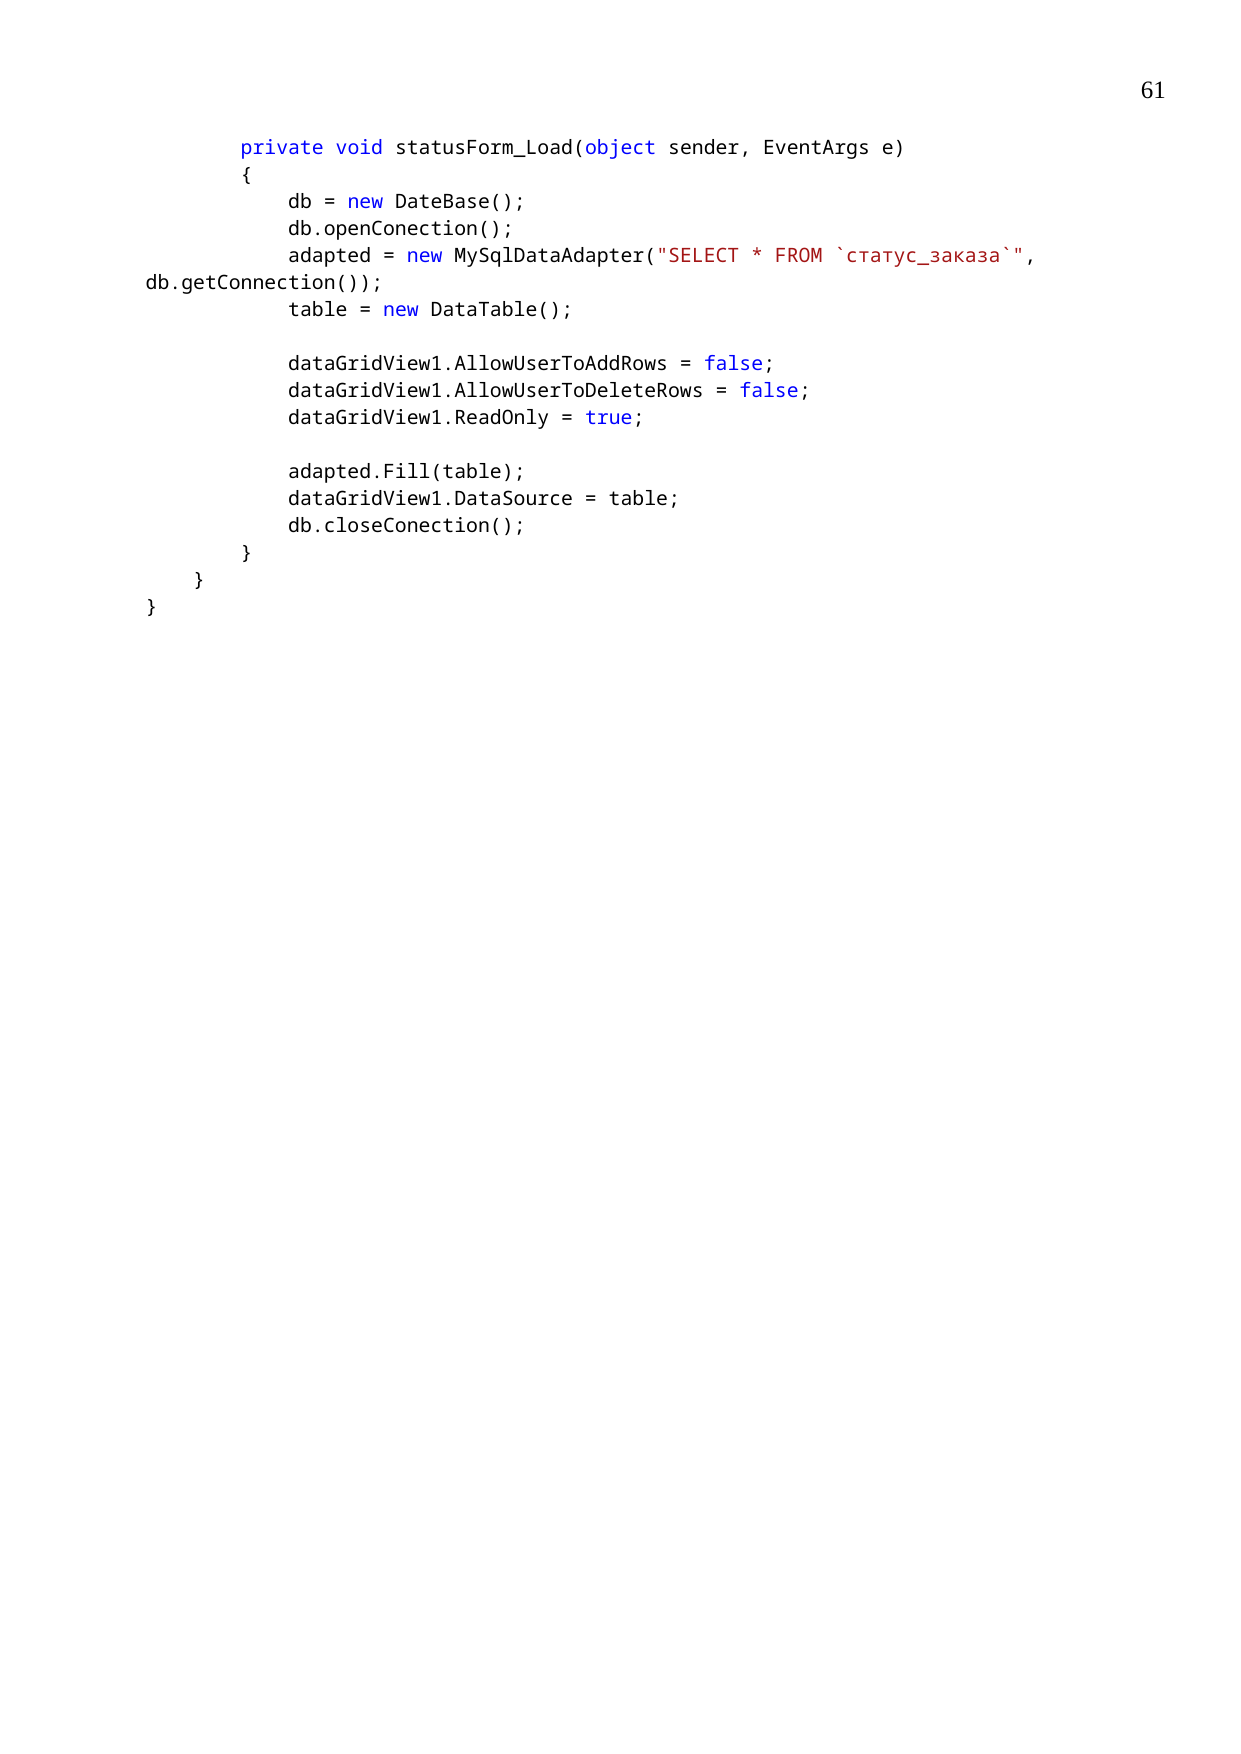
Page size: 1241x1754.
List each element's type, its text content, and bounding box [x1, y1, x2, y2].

text } [145, 592, 1166, 619]
text adapted = new MySqlDataAdapter("SELECT * FROM `статус_заказа`", db.getConnection()); [145, 241, 1166, 295]
text db = new DateBase(); [145, 187, 1166, 214]
text table = new DataTable(); [145, 295, 1166, 322]
text { [145, 160, 1166, 187]
text private void statusForm_Load(object sender, EventArgs e) [145, 133, 1166, 160]
text adapted.Fill(table); [145, 457, 1166, 484]
text dataGridView1.ReadOnly = true; [145, 403, 1166, 430]
text } [145, 538, 1166, 565]
text } [145, 565, 1166, 592]
text dataGridView1.AllowUserToAddRows = false; [145, 349, 1166, 376]
text dataGridView1.DataSource = table; [145, 484, 1166, 511]
text dataGridView1.AllowUserToDeleteRows = false; [145, 376, 1166, 403]
text db.closeConection(); [145, 511, 1166, 538]
text db.openConection(); [145, 214, 1166, 241]
